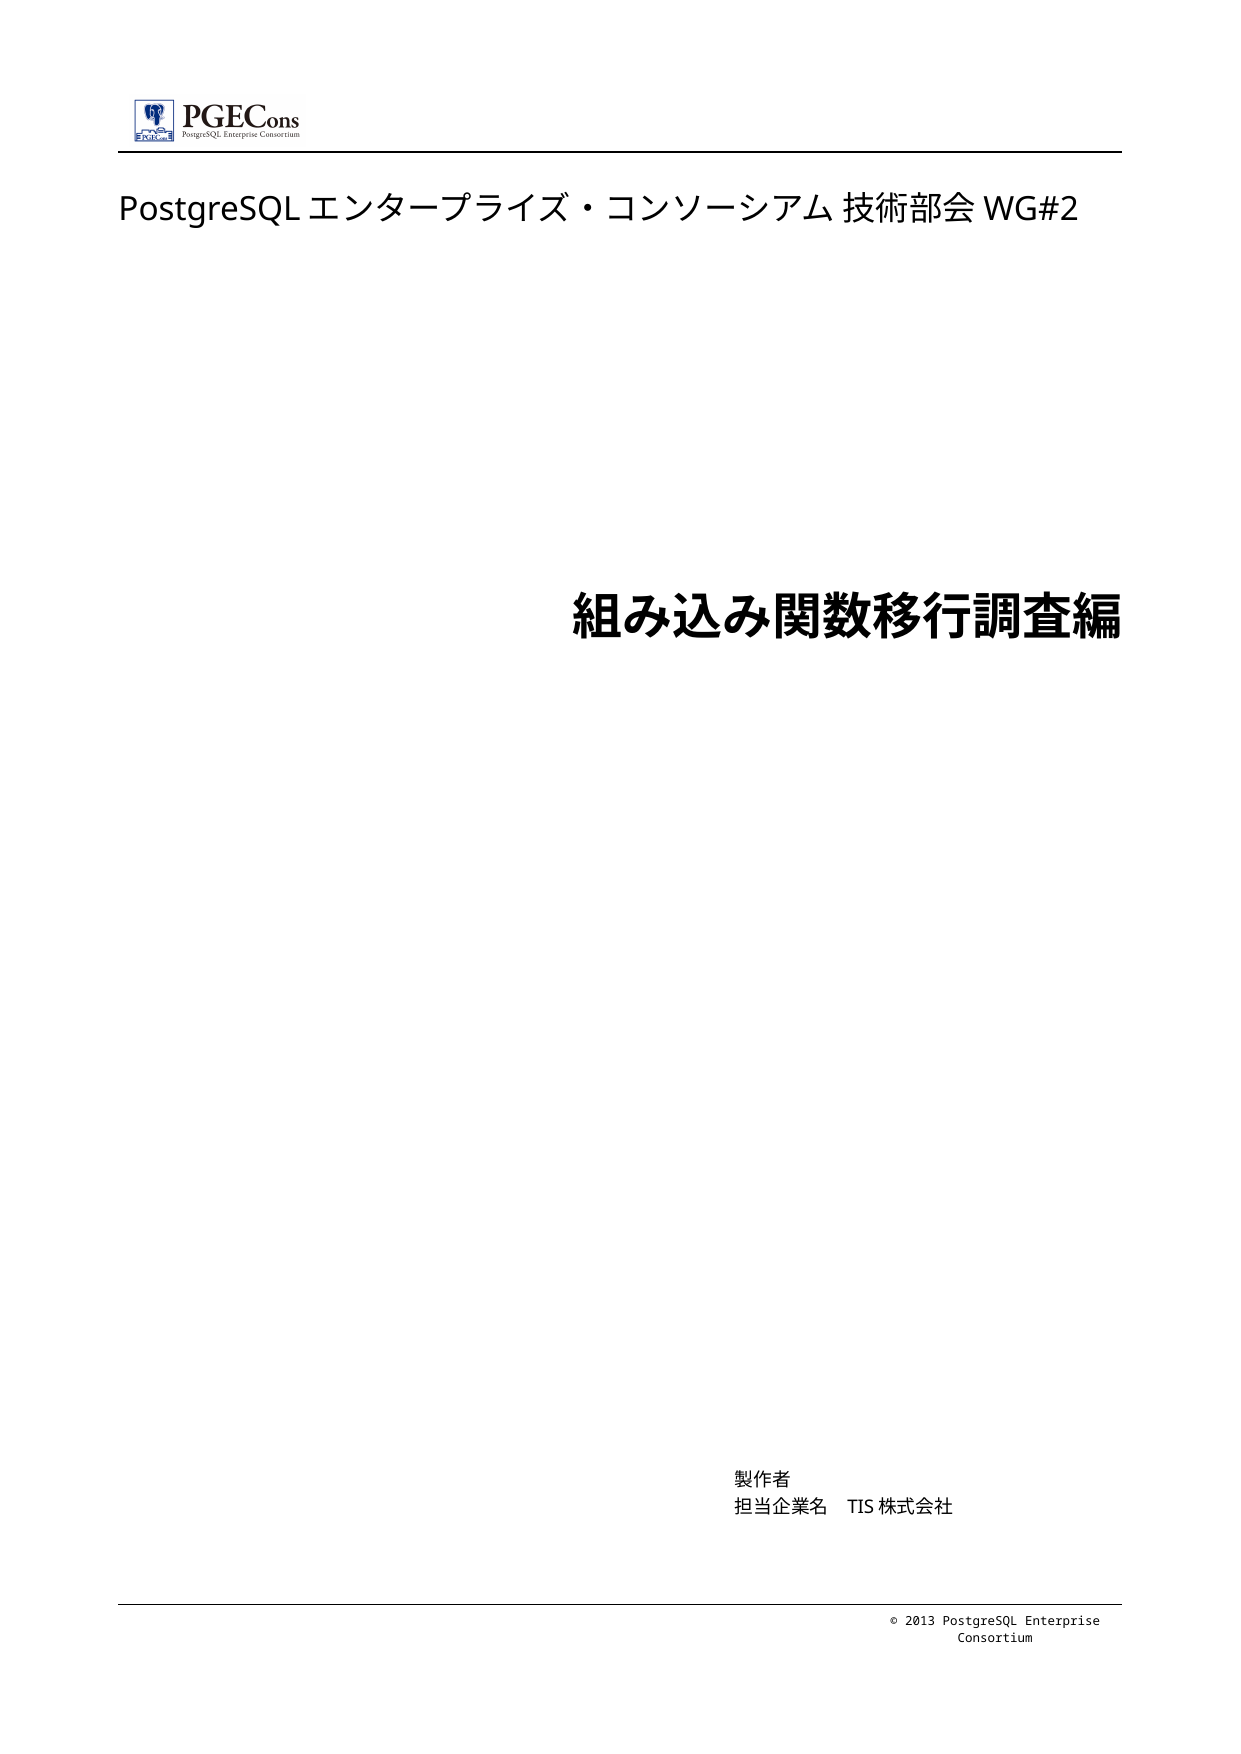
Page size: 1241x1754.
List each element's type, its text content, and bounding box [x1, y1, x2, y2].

text 組み込み関数移行調査編 [118, 577, 1122, 649]
text PostgreSQLエンタープライズ・コンソーシアム 技術部会 WG#2 [118, 182, 1122, 231]
text 製作者 [734, 1464, 1117, 1491]
picture [128, 94, 306, 147]
text 担当企業名 TIS株式会社 [734, 1491, 1117, 1519]
